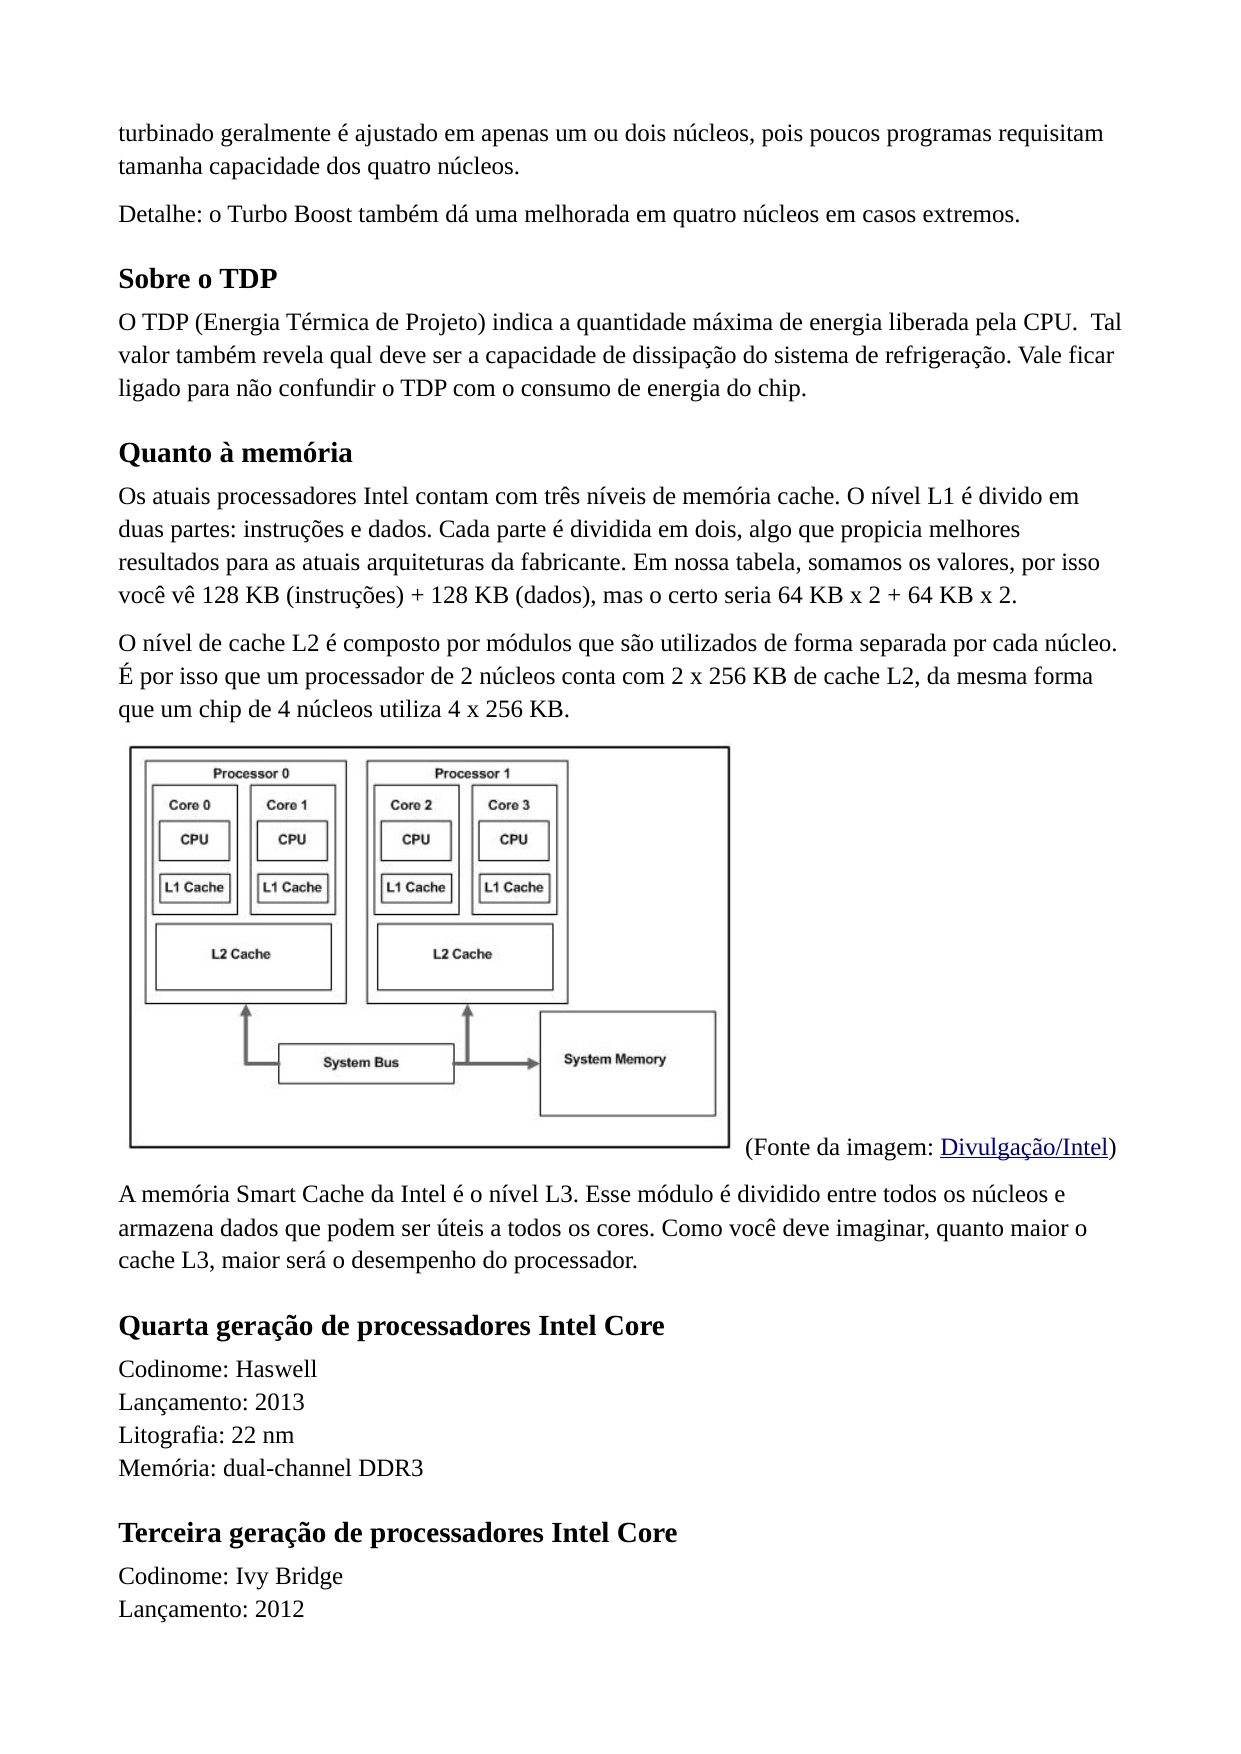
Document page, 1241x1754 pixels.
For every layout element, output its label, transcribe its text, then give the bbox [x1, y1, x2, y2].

text A memória Smart Cache da Intel é o nível L3. Esse módulo é dividido entre todos os núcleos e armazena dados que podem ser úteis a todos os cores. Como você deve imaginar, quanto maior o cache L3, maior será o desempenho do processador. [118, 1179, 1122, 1274]
subtitle Quarta geração de processadores Intel Core [118, 1308, 1122, 1341]
text O TDP (Energia Térmica de Projeto) indica a quantidade máxima de energia liberada pela CPU. Tal valor também revela qual deve ser a capacidade de dissipação do sistema de refrigeração. Vale ficar ligado para não confundir o TDP com o consumo de energia do chip. [118, 307, 1122, 402]
text Os atuais processadores Intel contam com três níveis de memória cache. O nível L1 é divido em duas partes: instruções e dados. Cada parte é dividida em dois, algo que propicia melhores resultados para as atuais arquiteturas da fabricante. Em nossa tabela, somamos os valores, por isso você vê 128 KB (instruções) + 128 KB (dados), mas o certo seria 64 KB x 2 + 64 KB x 2. [118, 481, 1122, 609]
picture [123, 741, 739, 1156]
text (Fonte da imagem: Divulgação/Intel) [118, 742, 1122, 1161]
subtitle Quanto à memória [118, 435, 1122, 469]
text Detalhe: o Turbo Boost também dá uma melhorada em quatro núcleos em casos extremos. [118, 199, 1122, 227]
text Codinome: Haswell Lançamento: 2013 Litografia: 22 nm Memória: dual-channel DDR3 [118, 1354, 1122, 1482]
text Codinome: Ivy Bridge Lançamento: 2012 [118, 1561, 1122, 1623]
subtitle Sobre o TDP [118, 261, 1122, 294]
text turbinado geralmente é ajustado em apenas um ou dois núcleos, pois poucos programas requisitam tamanha capacidade dos quatro núcleos. [118, 118, 1122, 180]
subtitle Terceira geração de processadores Intel Core [118, 1515, 1122, 1549]
text O nível de cache L2 é composto por módulos que são utilizados de forma separada por cada núcleo. É por isso que um processador de 2 núcleos conta com 2 x 256 KB de cache L2, da mesma forma que um chip de 4 núcleos utiliza 4 x 256 KB. [118, 628, 1122, 723]
